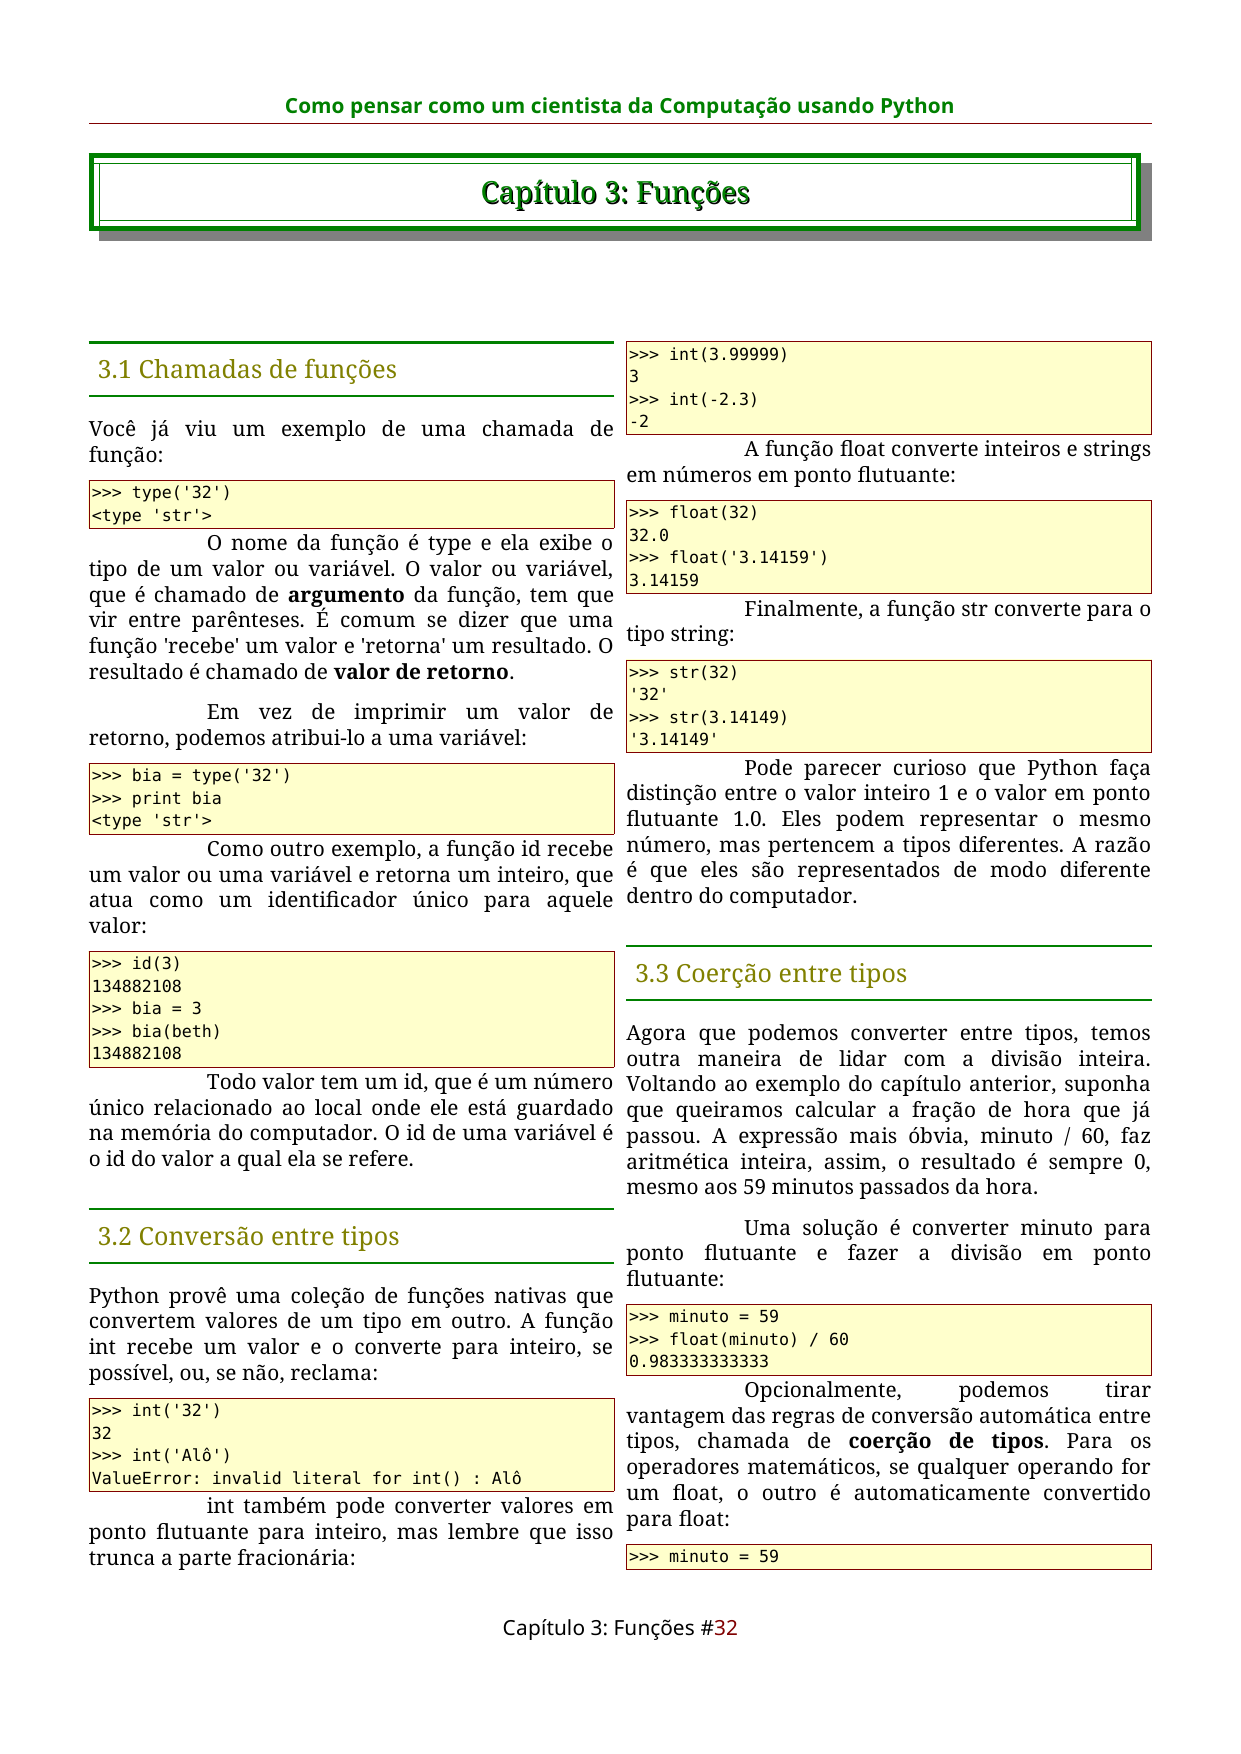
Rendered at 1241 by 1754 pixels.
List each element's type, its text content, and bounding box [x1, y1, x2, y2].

text >>> float(minuto) / 60 [627, 1327, 1151, 1349]
text A função float converte inteiros e strings em números em ponto flutuante: [626, 435, 1152, 489]
subtitle 3.3 Coerção entre tipos [626, 947, 1152, 999]
text >>> int(3.99999) [627, 342, 1151, 364]
text 134882108 [90, 1041, 614, 1067]
text 3 [627, 364, 1151, 386]
text '3.14149' [627, 727, 1151, 752]
text >>> str(32) [627, 661, 1151, 682]
text >>> float('3.14159') [627, 545, 1151, 568]
text Como outro exemplo, a função id recebe um valor ou uma variável e retorna um inteiro, que atua como um identificador único para aquele valor: [88, 834, 614, 939]
text Uma solução é converter minuto para ponto flutuante e fazer a divisão em ponto flutuante: [626, 1213, 1152, 1293]
text Agora que podemos converter entre tipos, temos outra maneira de lidar com a divisão inteira. Voltando ao exemplo do capítulo anterior, suponha que queiramos calcular a fração de hora que já passou. A expressão mais óbvia, minuto / 60, faz aritmética inteira, assim, o resultado é sempre 0, mesmo aos 59 minutos passados da hora. [626, 1018, 1152, 1201]
text -2 [627, 409, 1151, 434]
subtitle [100, 221, 1136, 226]
text >>> bia = type('32') [90, 764, 614, 786]
text 3.14159 [627, 568, 1151, 593]
text >>> int('32') [90, 1399, 614, 1421]
text Em vez de imprimir um valor de retorno, podemos atribui-lo a uma variável: [88, 697, 614, 751]
text <type 'str'> [90, 808, 614, 834]
text Finalmente, a função str converte para o tipo string: [626, 594, 1152, 648]
text 134882108 [90, 974, 614, 996]
text >>> bia(beth) [90, 1019, 614, 1041]
text >>> minuto = 59 [627, 1545, 1151, 1569]
subtitle 3.2 Conversão entre tipos [88, 1209, 614, 1264]
text 32 [90, 1421, 614, 1443]
text <type 'str'> [90, 503, 614, 528]
text >>> bia = 3 [90, 996, 614, 1019]
text O nome da função é type e ela exibe o tipo de um valor ou variável. O valor ou variável, que é chamado de argumento da função, tem que vir entre parênteses. É comum se dizer que uma função 'recebe' um valor e 'retorna' um resultado. O resultado é chamado de valor de retorno. [88, 528, 614, 685]
text int também pode converter valores em ponto flutuante para inteiro, mas lembre que isso trunca a parte fracionária: [88, 1491, 614, 1571]
text ValueError: invalid literal for int() : Alô [90, 1466, 614, 1491]
text >>> print bia [90, 786, 614, 808]
subtitle Capítulo 3: Funções [100, 164, 1131, 220]
text >>> int('Alô') [90, 1443, 614, 1466]
text >>> id(3) [90, 952, 614, 974]
text Pode parecer curioso que Python faça distinção entre o valor inteiro 1 e o valor em ponto flutuante 1.0. Eles podem representar o mesmo número, mas pertencem a tipos diferentes. A razão é que eles são representados de modo diferente dentro do computador. [626, 753, 1152, 910]
subtitle [94, 158, 1131, 163]
text >>> minuto = 59 [627, 1305, 1151, 1327]
text Python provê uma coleção de funções nativas que convertem valores de um tipo em outro. A função int recebe um valor e o converte para inteiro, se possível, ou, se não, reclama: [88, 1281, 614, 1386]
subtitle 3.1 Chamadas de funções [88, 342, 614, 397]
text 0.983333333333 [627, 1349, 1151, 1375]
text Você já viu um exemplo de uma chamada de função: [88, 414, 614, 468]
text Opcionalmente, podemos tirar vantagem das regras de conversão automática entre tipos, chamada de coerção de tipos. Para os operadores matemáticos, se qualquer operando for um float, o outro é automaticamente convertido para float: [626, 1376, 1152, 1532]
text Todo valor tem um id, que é um número único relacionado ao local onde ele está guardado na memória do computador. O id de uma variável é o id do valor a qual ela se refere. [88, 1067, 614, 1172]
text >>> int(-2.3) [627, 386, 1151, 409]
text >>> float(32) [627, 501, 1151, 523]
text '32' [627, 682, 1151, 704]
text >>> str(3.14149) [627, 704, 1151, 727]
text 32.0 [627, 523, 1151, 545]
text >>> type('32') [90, 481, 614, 503]
